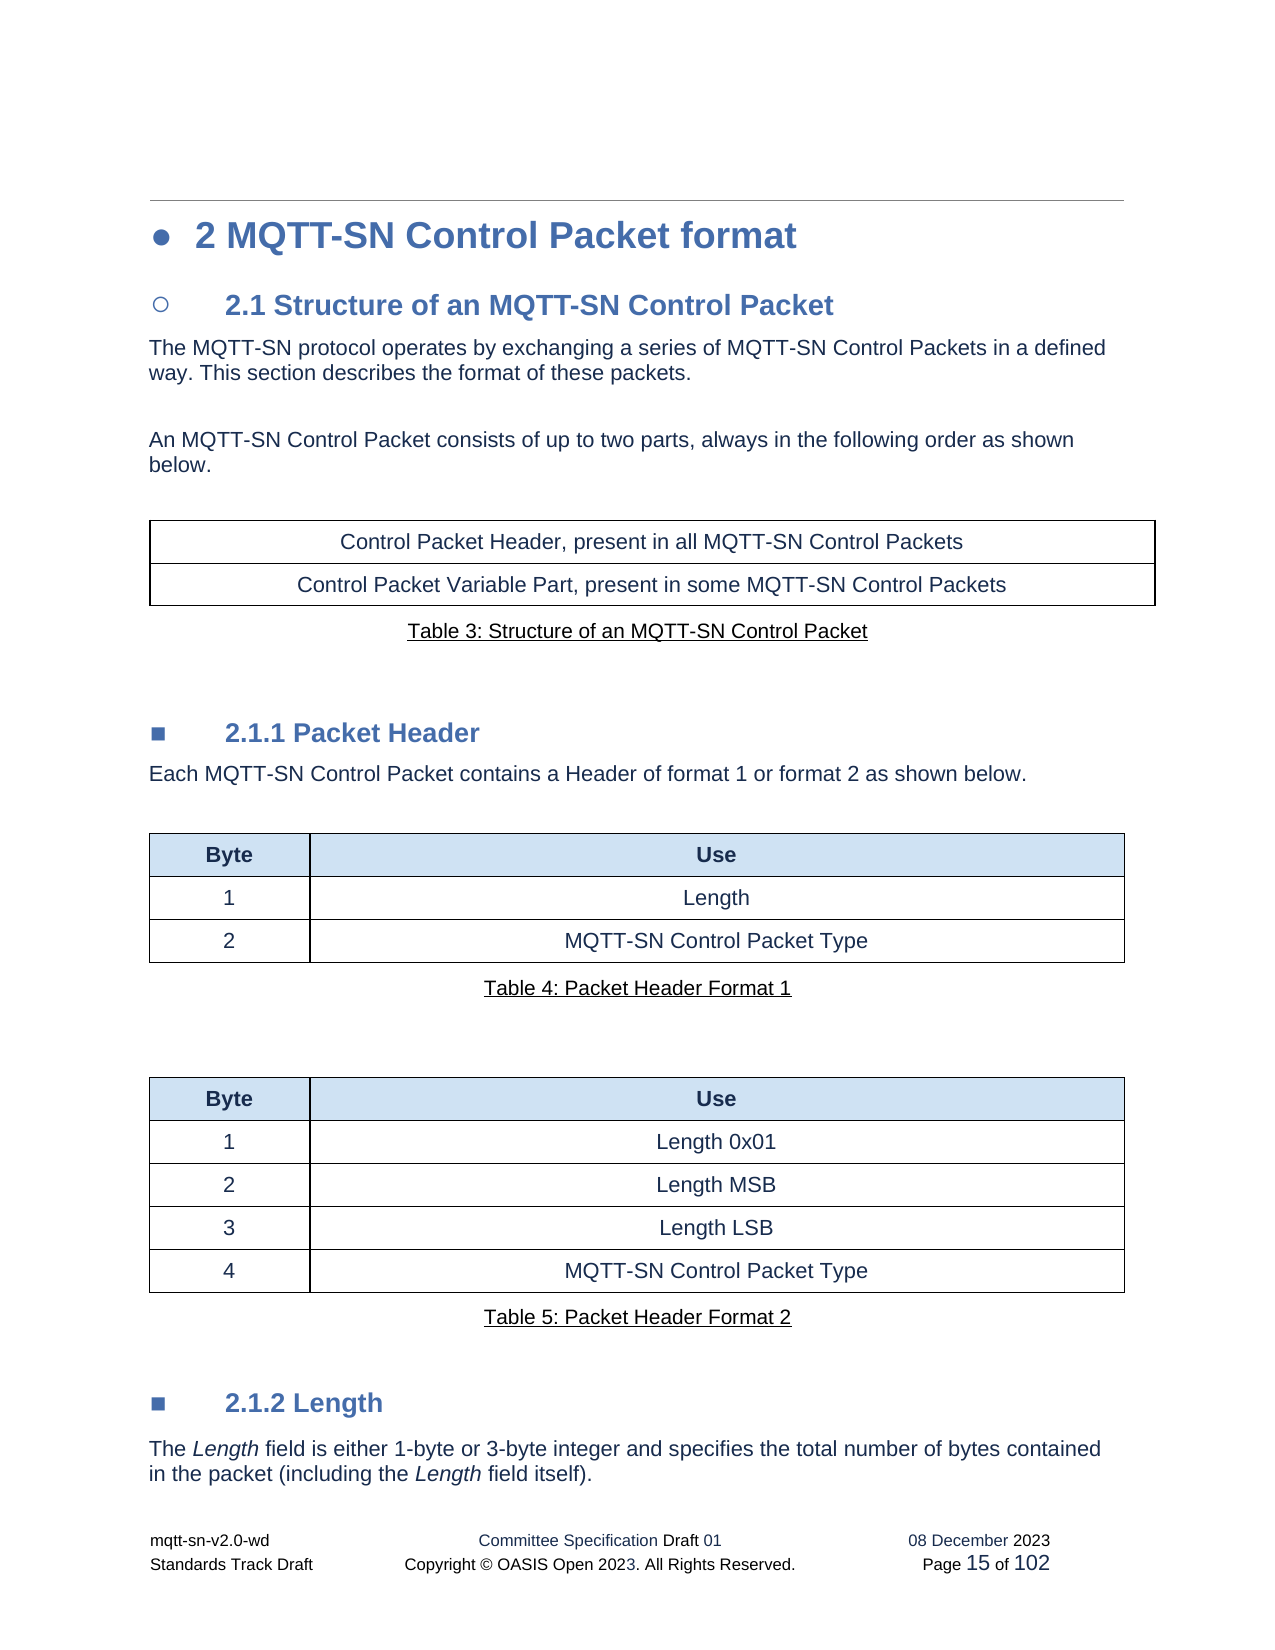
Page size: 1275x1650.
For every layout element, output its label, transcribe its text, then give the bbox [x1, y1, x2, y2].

subtitle 2 MQTT-SN Control Packet format [150, 201, 1124, 257]
text Table 5: Packet Header Format 2 [150, 1305, 1125, 1329]
subtitle 2.1.2 Length [150, 1387, 1124, 1418]
text Each MQTT-SN Control Packet contains a Header of format 1 or format 2 as shown below. [148, 761, 1124, 786]
table_cell Control Packet Variable Part, present in some MQTT-SN Control Packets [151, 564, 1154, 605]
subtitle 2.1.1 Packet Header [150, 717, 1124, 749]
table_cell 3 [150, 1207, 309, 1249]
table_cell 2 [150, 920, 309, 962]
table_cell 4 [150, 1250, 309, 1292]
table_cell Length 0x01 [311, 1121, 1124, 1163]
table_header Byte [150, 834, 309, 876]
table_header Use [311, 834, 1124, 876]
text An MQTT-SN Control Packet consists of up to two parts, always in the following order as shown below. [148, 427, 1124, 478]
table_cell MQTT-SN Control Packet Type [311, 920, 1124, 962]
table_cell MQTT-SN Control Packet Type [311, 1250, 1124, 1292]
text The Length field is either 1-byte or 3-byte integer and specifies the total number of bytes contained in the packet (including the Length field itself). [148, 1436, 1124, 1486]
text The MQTT-SN protocol operates by exchanging a series of MQTT-SN Control Packets in a defined way. This section describes the format of these packets. [148, 335, 1124, 385]
table_cell Length MSB [311, 1164, 1124, 1206]
table_cell 1 [150, 1121, 309, 1163]
table_cell Length LSB [311, 1207, 1124, 1249]
table_header Control Packet Header, present in all MQTT-SN Control Packets [151, 521, 1154, 562]
text Table 3: Structure of an MQTT-SN Control Packet [150, 619, 1125, 643]
table_cell 1 [150, 877, 309, 919]
text Table 4: Packet Header Format 1 [150, 975, 1125, 999]
subtitle 2.1 Structure of an MQTT-SN Control Packet [150, 282, 1124, 322]
table_cell 2 [150, 1164, 309, 1206]
table_header Use [311, 1078, 1124, 1120]
table_cell Length [311, 877, 1124, 919]
table_header Byte [150, 1078, 309, 1120]
